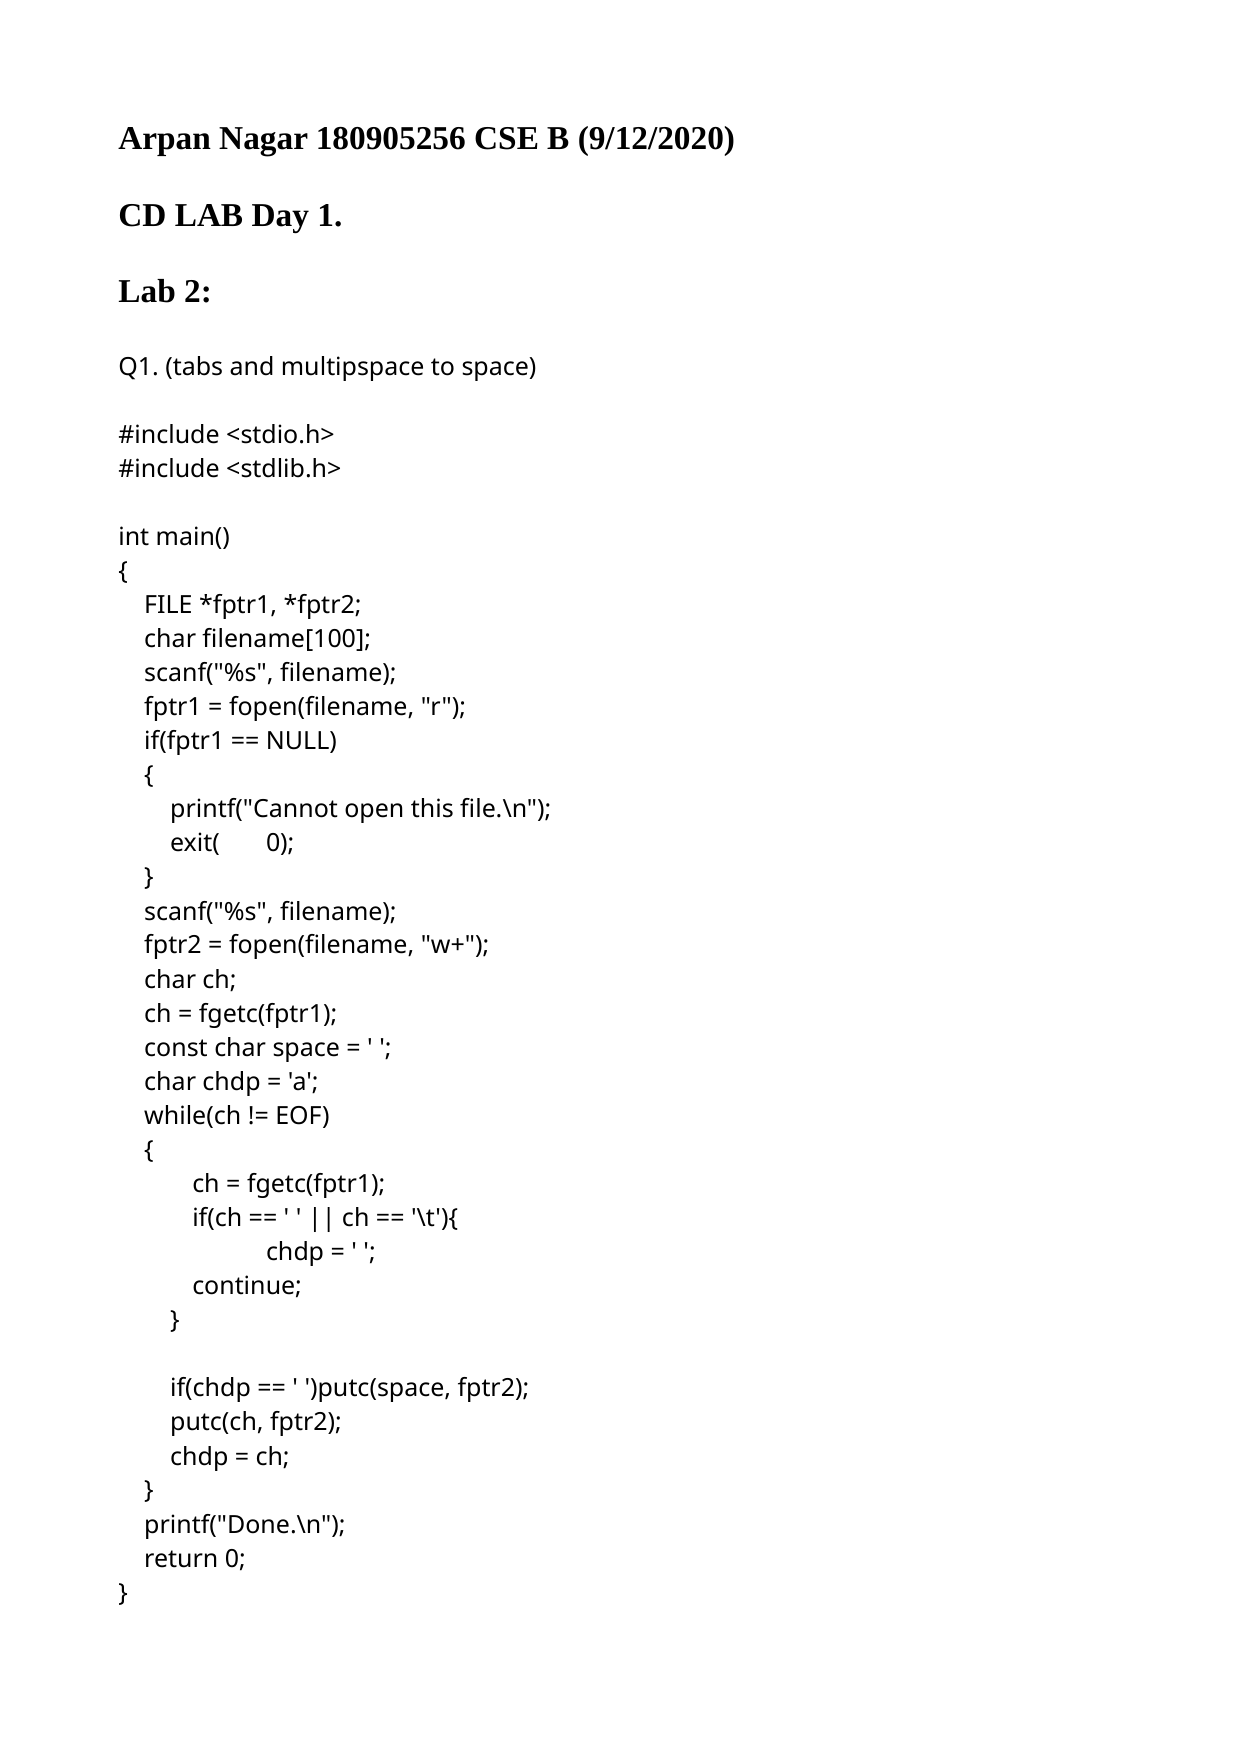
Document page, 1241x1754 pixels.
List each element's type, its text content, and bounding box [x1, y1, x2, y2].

text } [118, 1302, 1122, 1336]
text { [118, 552, 1122, 587]
text printf("Done.\n"); [118, 1506, 1122, 1540]
text continue; [118, 1268, 1122, 1302]
text while(ch != EOF) [118, 1097, 1122, 1132]
text ch = fgetc(fptr1); [118, 1166, 1122, 1200]
text fptr1 = fopen(filename, "r"); [118, 689, 1122, 723]
text } [118, 859, 1122, 893]
text { [118, 757, 1122, 791]
text { [118, 1132, 1122, 1166]
text FILE *fptr1, *fptr2; [118, 587, 1122, 621]
text CD LAB Day 1. [118, 195, 1122, 233]
text Q1. (tabs and multipspace to space) [118, 348, 1122, 382]
text ch = fgetc(fptr1); [118, 995, 1122, 1029]
text chdp = ' '; [118, 1234, 1122, 1268]
text Arpan Nagar 180905256 CSE B (9/12/2020) [118, 118, 1122, 156]
text chdp = ch; [118, 1438, 1122, 1472]
text printf("Cannot open this file.\n"); [118, 791, 1122, 825]
text } [118, 1574, 1122, 1608]
text } [118, 1472, 1122, 1506]
text if(ch == ' ' || ch == '\t'){ [118, 1200, 1122, 1234]
text #include <stdio.h> [118, 416, 1122, 450]
text char filename[100]; [118, 621, 1122, 655]
text char chdp = 'a'; [118, 1063, 1122, 1097]
text fptr2 = fopen(filename, "w+"); [118, 927, 1122, 961]
text if(chdp == ' ')putc(space, fptr2); [118, 1370, 1122, 1404]
text #include <stdlib.h> [118, 450, 1122, 484]
text Lab 2: [118, 271, 1122, 310]
text scanf("%s", filename); [118, 893, 1122, 927]
text if(fptr1 == NULL) [118, 723, 1122, 757]
text char ch; [118, 961, 1122, 995]
text int main() [118, 518, 1122, 552]
text return 0; [118, 1540, 1122, 1574]
text exit( 0); [118, 825, 1122, 859]
text const char space = ' '; [118, 1029, 1122, 1063]
text putc(ch, fptr2); [118, 1404, 1122, 1438]
text scanf("%s", filename); [118, 655, 1122, 689]
